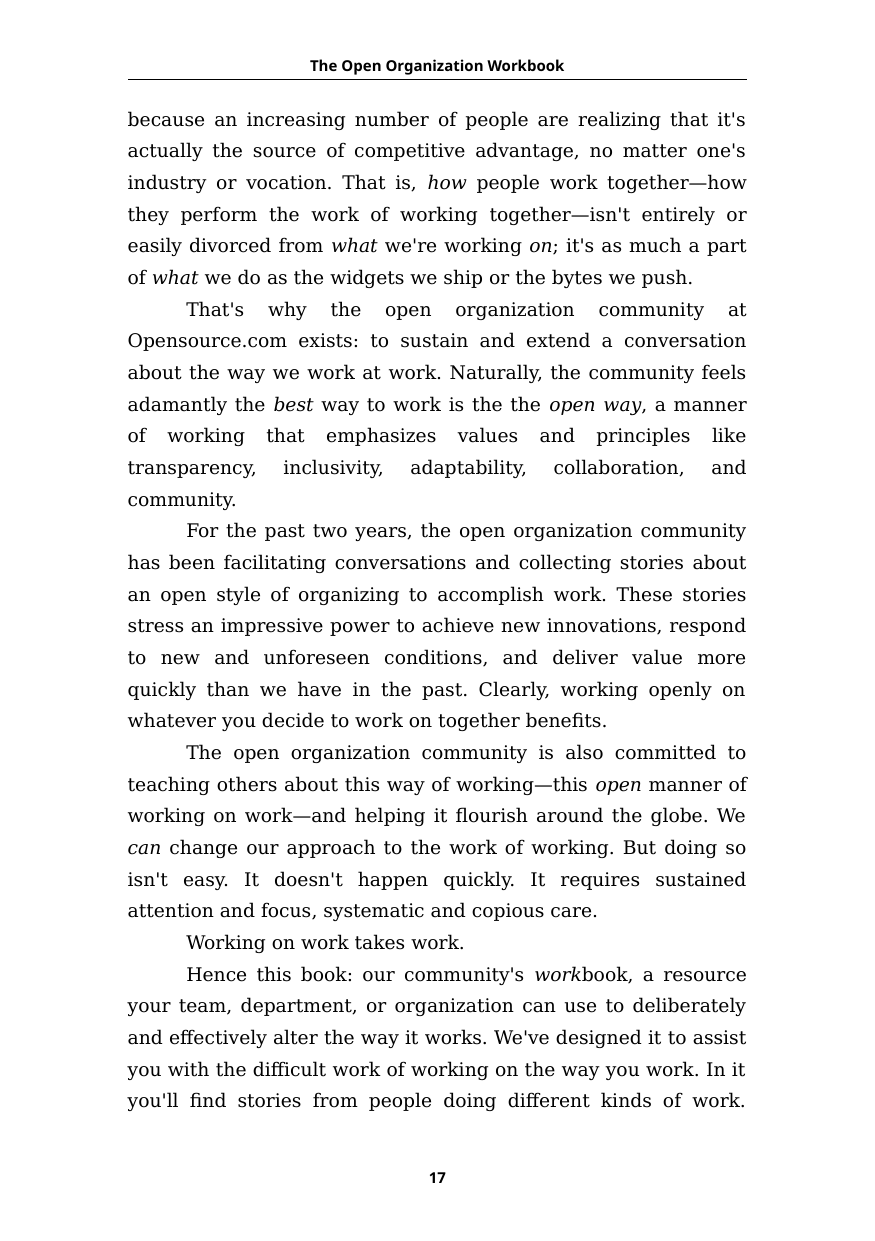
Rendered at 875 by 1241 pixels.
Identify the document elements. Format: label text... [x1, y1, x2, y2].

text That's why the open organization community at Opensource.com exists: to sustain and extend a conversation about the way we work at work. Naturally, the community feels adamantly the best way to work is the the open way, a manner of working that emphasizes values and principles like transparency, inclusivity, adaptability, collaboration, and community. [127, 299, 747, 511]
text because an increasing number of people are realizing that it's actually the source of competitive advantage, no matter one's industry or vocation. That is, how people work together—how they perform the work of working together—isn't entirely or easily divorced from what we're working on; it's as much a part of what we do as the widgets we ship or the bytes we push. [127, 109, 747, 289]
text Hence this book: our community's workbook, a resource your team, department, or organization can use to deliberately and effectively alter the way it works. We've designed it to assist you with the difficult work of working on the way you work. In it you'll find stories from people doing different kinds of work. [127, 964, 747, 1112]
text The open organization community is also committed to teaching others about this way of working—this open manner of working on work—and helping it flourish around the globe. We can change our approach to the work of working. But doing so isn't easy. It doesn't happen quickly. It requires sustained attention and focus, systematic and copious care. [127, 742, 747, 922]
text For the past two years, the open organization community has been facilitating conversations and collecting stories about an open style of organizing to accomplish work. These stories stress an impressive power to achieve new innovations, respond to new and unforeseen conditions, and deliver value more quickly than we have in the past. Clearly, working openly on whatever you decide to work on together benefits. [127, 520, 747, 732]
text Working on work takes work. [127, 932, 747, 954]
